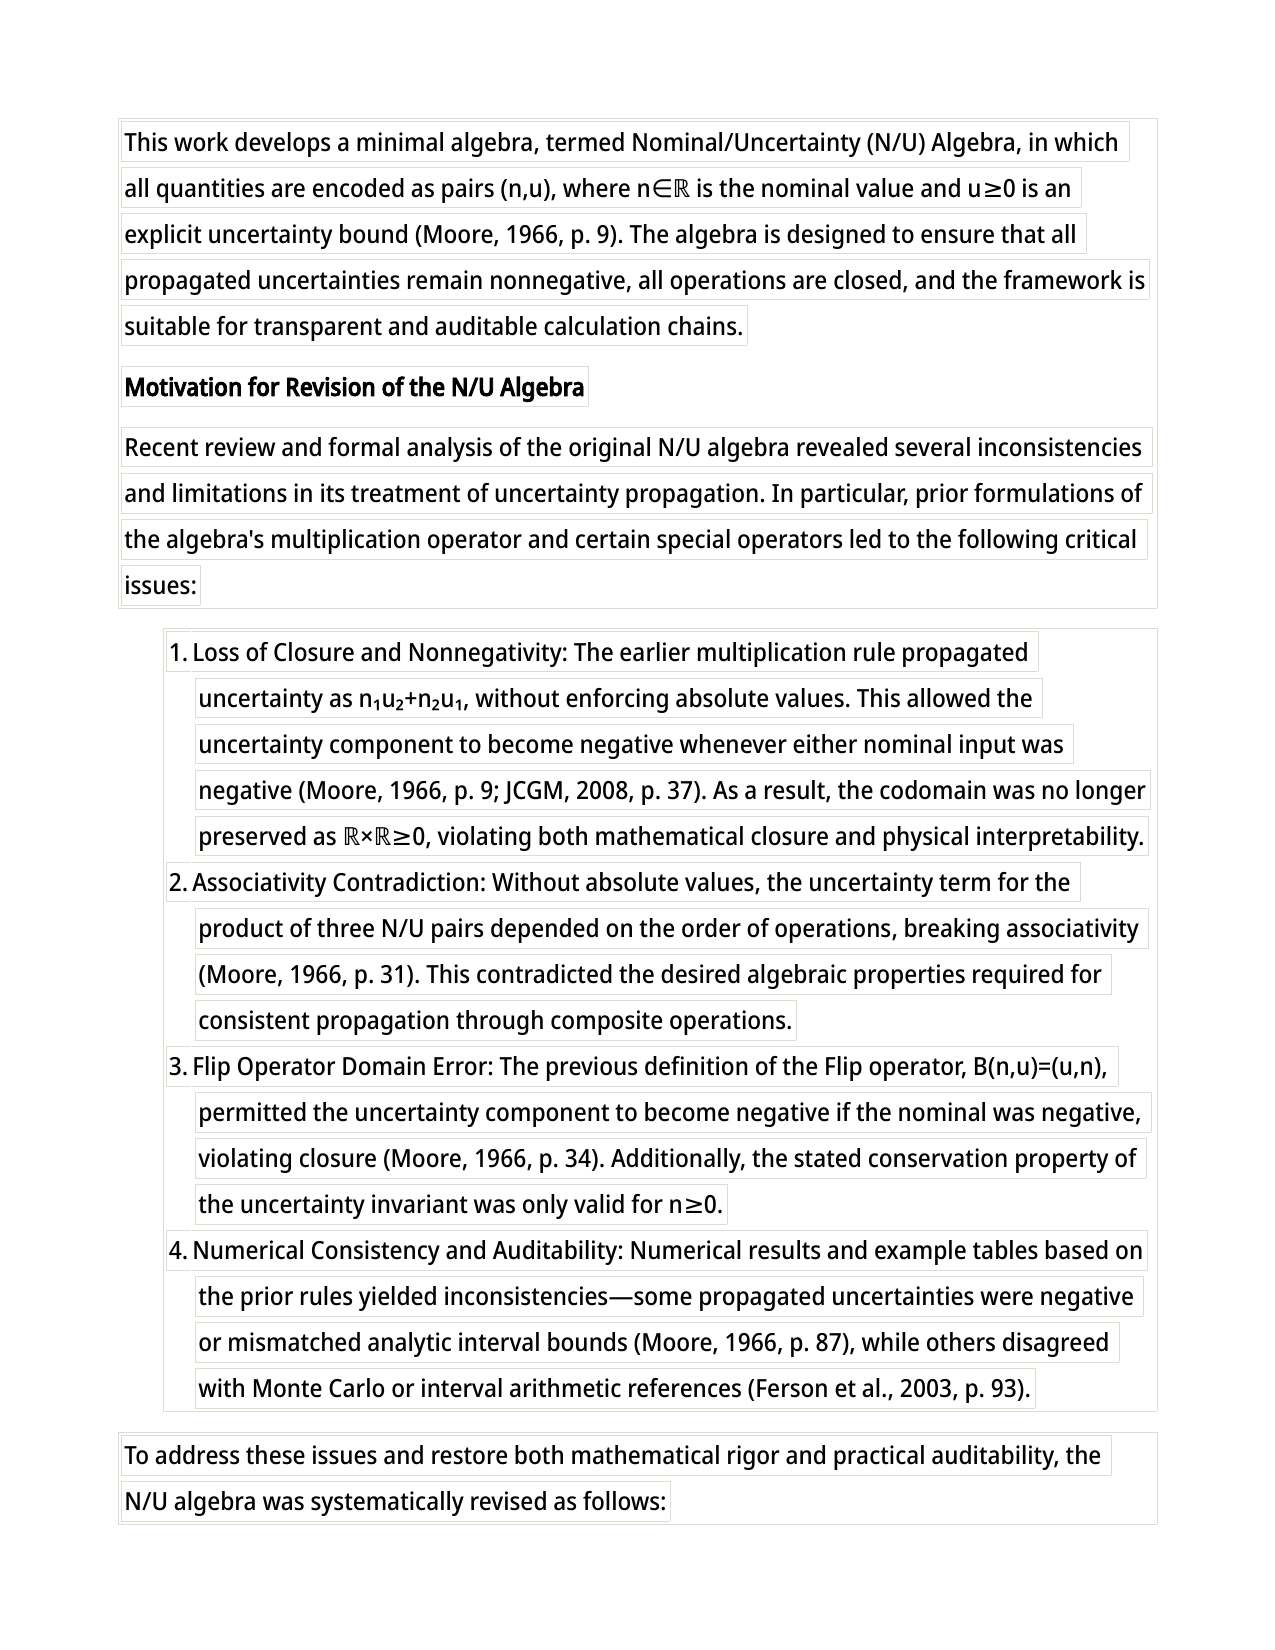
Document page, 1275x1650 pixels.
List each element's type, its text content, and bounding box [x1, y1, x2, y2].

subtitle Motivation for Revision of the N/U Algebra [119, 363, 1157, 406]
list Loss of Closure and Nonnegativity: The earlier multiplication rule propagated uncertainty as n₁u₂+n₂u₁, without enforcing absolute values. This allowed the uncertainty component to become negative whenever either nominal input was negative (Moore, 1966, p. 9; JCGM, 2008, p. 37). As a result, the codomain was no longer preserved as ℝ×ℝ≥0, violating both mathematical closure and physical interpretability. [164, 629, 1157, 856]
list Associativity Contradiction: Without absolute values, the uncertainty term for the product of three N/U pairs depended on the order of operations, breaking associativity (Moore, 1966, p. 31). This contradicted the desired algebraic properties required for consistent propagation through composite operations. [164, 858, 1157, 1040]
list Flip Operator Domain Error: The previous definition of the Flip operator, B(n,u)=(u,n), permitted the uncertainty component to become negative if the nominal was negative, violating closure (Moore, 1966, p. 34). Additionally, the stated conservation property of the uncertainty invariant was only valid for n≥0. [164, 1043, 1157, 1224]
text To address these issues and restore both mathematical rigor and practical auditability, the N/U algebra was systematically revised as follows: [119, 1433, 1157, 1524]
text This work develops a minimal algebra, termed Nominal/Uncertainty (N/U) Algebra, in which all quantities are encoded as pairs (n,u), where n∈ℝ is the nominal value and u≥0 is an explicit uncertainty bound (Moore, 1966, p. 9). The algebra is designed to ensure that all propagated uncertainties remain nonnegative, all operations are closed, and the framework is suitable for transparent and auditable calculation chains. [119, 119, 1157, 345]
text Recent review and formal analysis of the original N/U algebra revealed several inconsistencies and limitations in its treatment of uncertainty propagation. In particular, prior formulations of the algebra's multiplication operator and certain special operators led to the following critical issues: [119, 423, 1157, 608]
list Numerical Consistency and Auditability: Numerical results and example tables based on the prior rules yielded inconsistencies—some propagated uncertainties were negative or mismatched analytic interval bounds (Moore, 1966, p. 87), while others disagreed with Monte Carlo or interval arithmetic references (Ferson et al., 2003, p. 93). [164, 1227, 1157, 1411]
